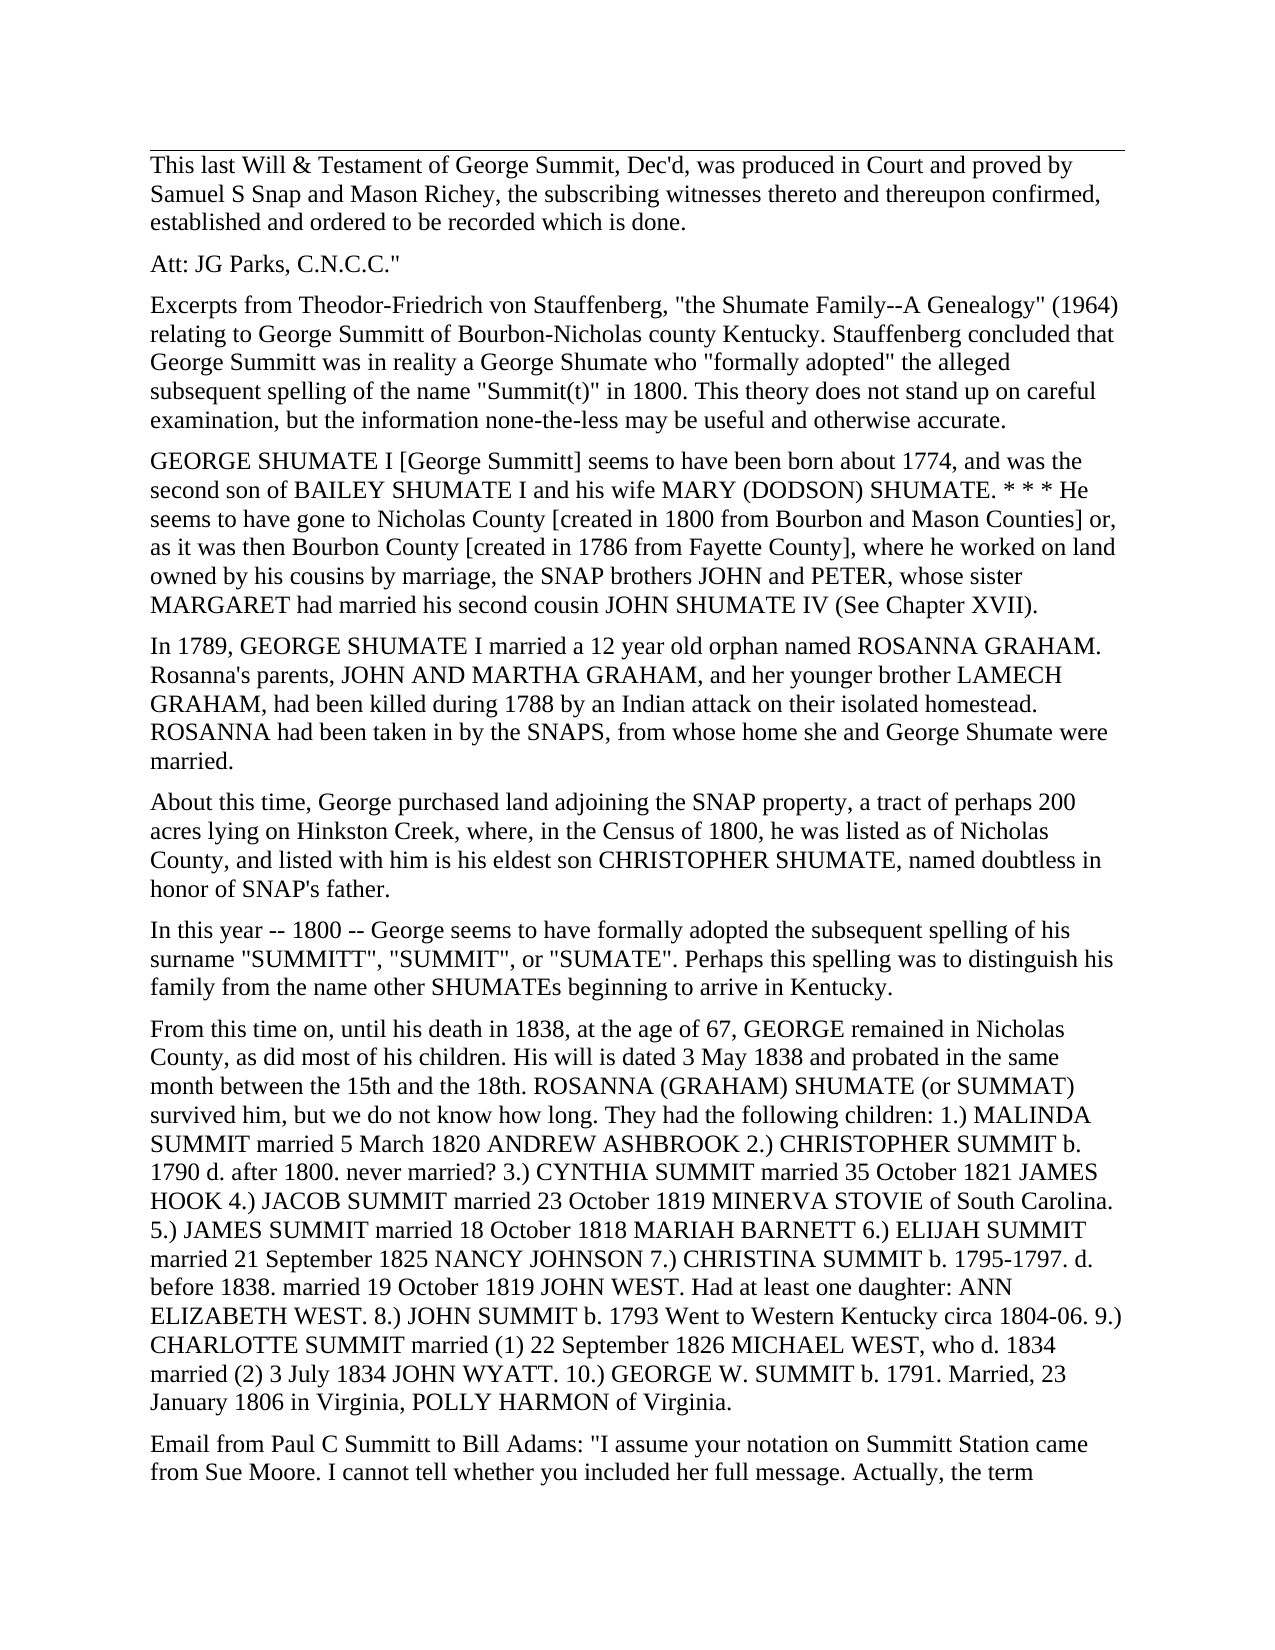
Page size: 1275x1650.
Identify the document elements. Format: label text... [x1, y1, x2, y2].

table_cell This last Will & Testament of George Summit, Dec'd, was produced in Court and proved by Samuel S Snap and Mason Richey, the subscribing witnesses thereto and thereupon confirmed, established and ordered to be recorded which is done. Att: JG Parks, C.N.C.C." Excerpts from Theodor-Friedrich von Stauffenberg, "the Shumate Family--A Genealogy" (1964) relating to George Summitt of Bourbon-Nicholas county Kentucky. Stauffenberg concluded that George Summitt was in reality a George Shumate who "formally adopted" the alleged subsequent spelling of the name "Summit(t)" in 1800. This theory does not stand up on careful examination, but the information none-the-less may be useful and otherwise accurate. GEORGE SHUMATE I [George Summitt] seems to have been born about 1774, and was the second son of BAILEY SHUMATE I and his wife MARY (DODSON) SHUMATE. * * * He seems to have gone to Nicholas County [created in 1800 from Bourbon and Mason Counties] or, as it was then Bourbon County [created in 1786 from Fayette County], where he worked on land owned by his cousins by marriage, the SNAP brothers JOHN and PETER, whose sister MARGARET had married his second cousin JOHN SHUMATE IV (See Chapter XVII). In 1789, GEORGE SHUMATE I married a 12 year old orphan named ROSANNA GRAHAM. Rosanna's parents, JOHN AND MARTHA GRAHAM, and her younger brother LAMECH GRAHAM, had been killed during 1788 by an Indian attack on their isolated homestead. ROSANNA had been taken in by the SNAPS, from whose home she and George Shumate were married. About this time, George purchased land adjoining the SNAP property, a tract of perhaps 200 acres lying on Hinkston Creek, where, in the Census of 1800, he was listed as of Nicholas County, and listed with him is his eldest son CHRISTOPHER SHUMATE, named doubtless in honor of SNAP's father. In this year -- 1800 -- George seems to have formally adopted the subsequent spelling of his surname "SUMMITT", "SUMMIT", or "SUMATE". Perhaps this spelling was to distinguish his family from the name other SHUMATEs beginning to arrive in Kentucky. From this time on, until his death in 1838, at the age of 67, GEORGE remained in Nicholas County, as did most of his children. His will is dated 3 May 1838 and probated in the same month between the 15th and the 18th. ROSANNA (GRAHAM) SHUMATE (or SUMMAT) survived him, but we do not know how long. They had the following children: 1.) MALINDA SUMMIT married 5 March 1820 ANDREW ASHBROOK 2.) CHRISTOPHER SUMMIT b. 1790 d. after 1800. never married? 3.) CYNTHIA SUMMIT married 35 October 1821 JAMES HOOK 4.) JACOB SUMMIT married 23 October 1819 MINERVA STOVIE of South Carolina. 5.) JAMES SUMMIT married 18 October 1818 MARIAH BARNETT 6.) ELIJAH SUMMIT married 21 September 1825 NANCY JOHNSON 7.) CHRISTINA SUMMIT b. 1795-1797. d. before 1838. married 19 October 1819 JOHN WEST. Had at least one daughter: ANN ELIZABETH WEST. 8.) JOHN SUMMIT b. 1793 Went to Western Kentucky circa 1804-06. 9.) CHARLOTTE SUMMIT married (1) 22 September 1826 MICHAEL WEST, who d. 1834 married (2) 3 July 1834 JOHN WYATT. 10.) GEORGE W. SUMMIT b. 1791. Married, 23 January 1806 in Virginia, POLLY HARMON of Virginia. Email from Paul C Summitt to Bill Adams: "I assume your notation on Summitt Station came from Sue Moore. I cannot tell whether you included her full message. Actually, the term [150, 151, 1125, 1486]
